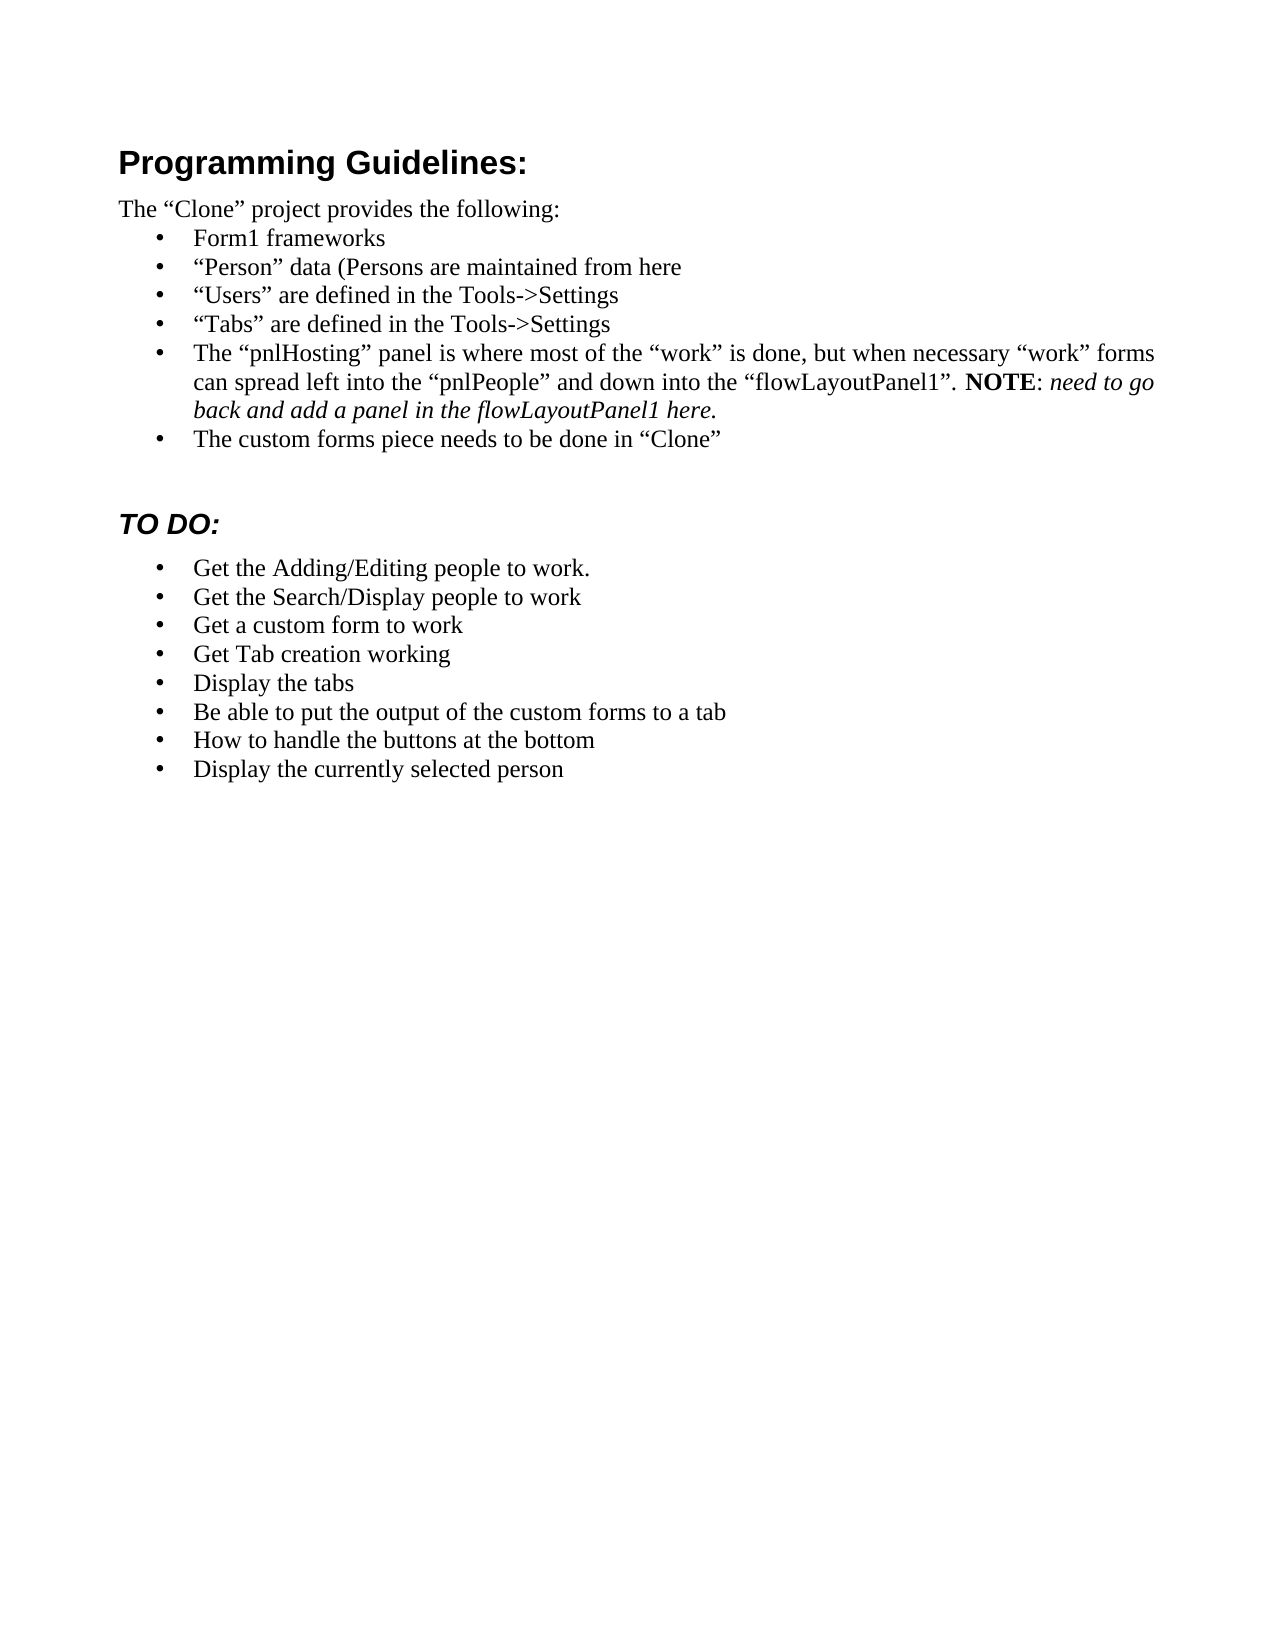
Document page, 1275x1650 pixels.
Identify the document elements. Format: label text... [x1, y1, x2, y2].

list Get a custom form to work [156, 610, 1157, 639]
list How to handle the buttons at the bottom [156, 725, 1157, 754]
list The “pnlHosting” panel is where most of the “work” is done, but when necessary “work” forms can spread left into the “pnlPeople” and down into the “flowLayoutPanel1”. NOTE: need to go back and add a panel in the flowLayoutPanel1 here. [156, 338, 1157, 424]
text The “Clone” project provides the following: [118, 194, 1157, 223]
list “Tabs” are defined in the Tools->Settings [156, 309, 1157, 338]
list Form1 frameworks [156, 223, 1157, 252]
list Display the tabs [156, 668, 1157, 697]
list Get the Adding/Editing people to work. [156, 553, 1157, 582]
list “Users” are defined in the Tools->Settings [156, 281, 1157, 309]
list “Person” data (Persons are maintained from here [156, 252, 1157, 281]
subtitle Programming Guidelines: [118, 143, 1157, 182]
subtitle TO DO: [118, 507, 1157, 540]
list Be able to put the output of the custom forms to a tab [156, 697, 1157, 725]
list Get the Search/Display people to work [156, 582, 1157, 610]
list Get Tab creation working [156, 639, 1157, 668]
list Display the currently selected person [156, 754, 1157, 783]
list The custom forms piece needs to be done in “Clone” [156, 424, 1157, 453]
